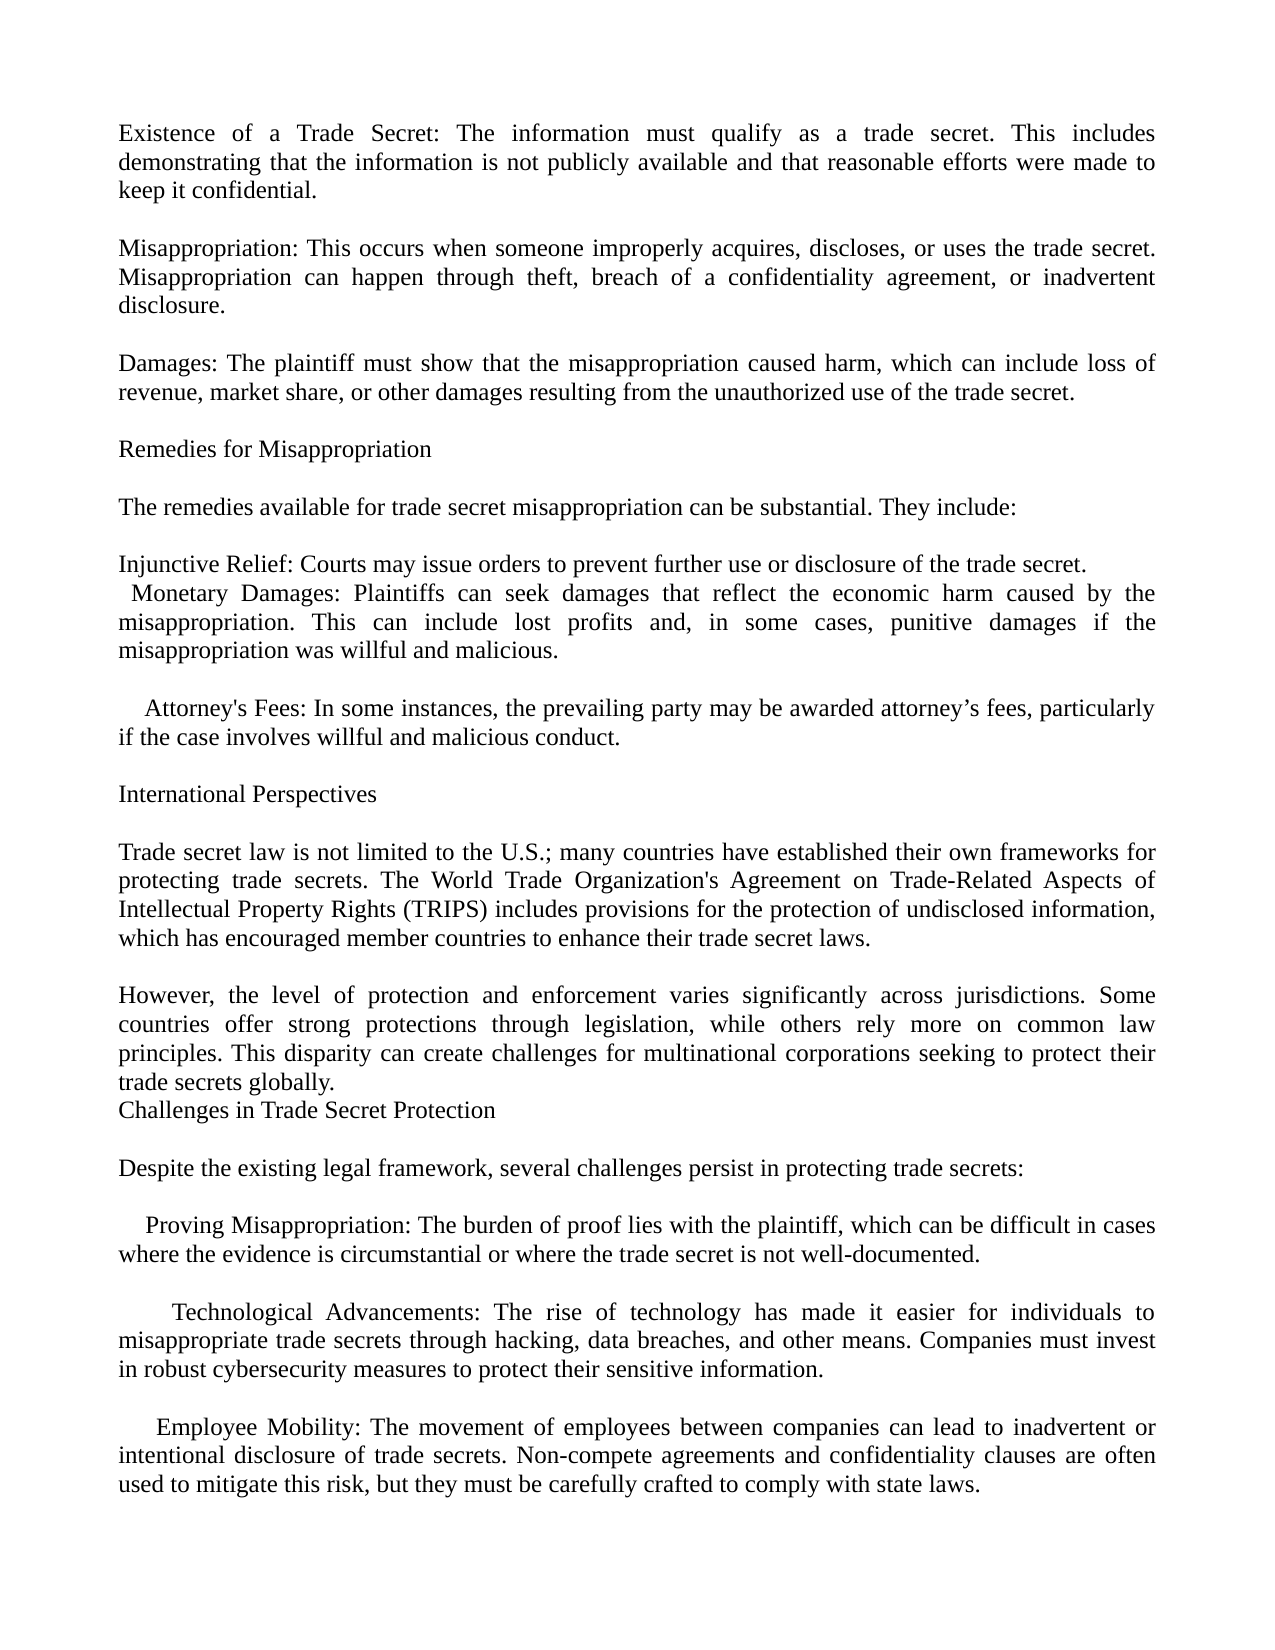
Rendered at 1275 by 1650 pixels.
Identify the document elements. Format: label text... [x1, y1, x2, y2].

text Attorney's Fees: In some instances, the prevailing party may be awarded attorney’s fees, particularly if the case involves willful and malicious conduct. [118, 693, 1157, 751]
text Injunctive Relief: Courts may issue orders to prevent further use or disclosure of the trade secret. [118, 549, 1157, 578]
text Technological Advancements: The rise of technology has made it easier for individuals to misappropriate trade secrets through hacking, data breaches, and other means. Companies must invest in robust cybersecurity measures to protect their sensitive information. [118, 1297, 1157, 1383]
text Monetary Damages: Plaintiffs can seek damages that reflect the economic harm caused by the misappropriation. This can include lost profits and, in some cases, punitive damages if the misappropriation was willful and malicious. [118, 578, 1157, 664]
text Despite the existing legal framework, several challenges persist in protecting trade secrets: [118, 1153, 1157, 1182]
text Damages: The plaintiff must show that the misappropriation caused harm, which can include loss of revenue, market share, or other damages resulting from the unauthorized use of the trade secret. [118, 348, 1157, 406]
text Trade secret law is not limited to the U.S.; many countries have established their own frameworks for protecting trade secrets. The World Trade Organization's Agreement on Trade-Related Aspects of Intellectual Property Rights (TRIPS) includes provisions for the protection of undisclosed information, which has encouraged member countries to enhance their trade secret laws. [118, 837, 1157, 952]
text Challenges in Trade Secret Protection [118, 1096, 1157, 1124]
text The remedies available for trade secret misappropriation can be substantial. They include: [118, 492, 1157, 521]
text Misappropriation: This occurs when someone improperly acquires, discloses, or uses the trade secret. Misappropriation can happen through theft, breach of a confidentiality agreement, or inadvertent disclosure. [118, 233, 1157, 319]
text International Perspectives [118, 779, 1157, 808]
text Remedies for Misappropriation [118, 434, 1157, 463]
text Employee Mobility: The movement of employees between companies can lead to inadvertent or intentional disclosure of trade secrets. Non-compete agreements and confidentiality clauses are often used to mitigate this risk, but they must be carefully crafted to comply with state laws. [118, 1412, 1157, 1498]
text Proving Misappropriation: The burden of proof lies with the plaintiff, which can be difficult in cases where the evidence is circumstantial or where the trade secret is not well-documented. [118, 1211, 1157, 1268]
text Existence of a Trade Secret: The information must qualify as a trade secret. This includes demonstrating that the information is not publicly available and that reasonable efforts were made to keep it confidential. [118, 118, 1157, 204]
text However, the level of protection and enforcement varies significantly across jurisdictions. Some countries offer strong protections through legislation, while others rely more on common law principles. This disparity can create challenges for multinational corporations seeking to protect their trade secrets globally. [118, 981, 1157, 1096]
